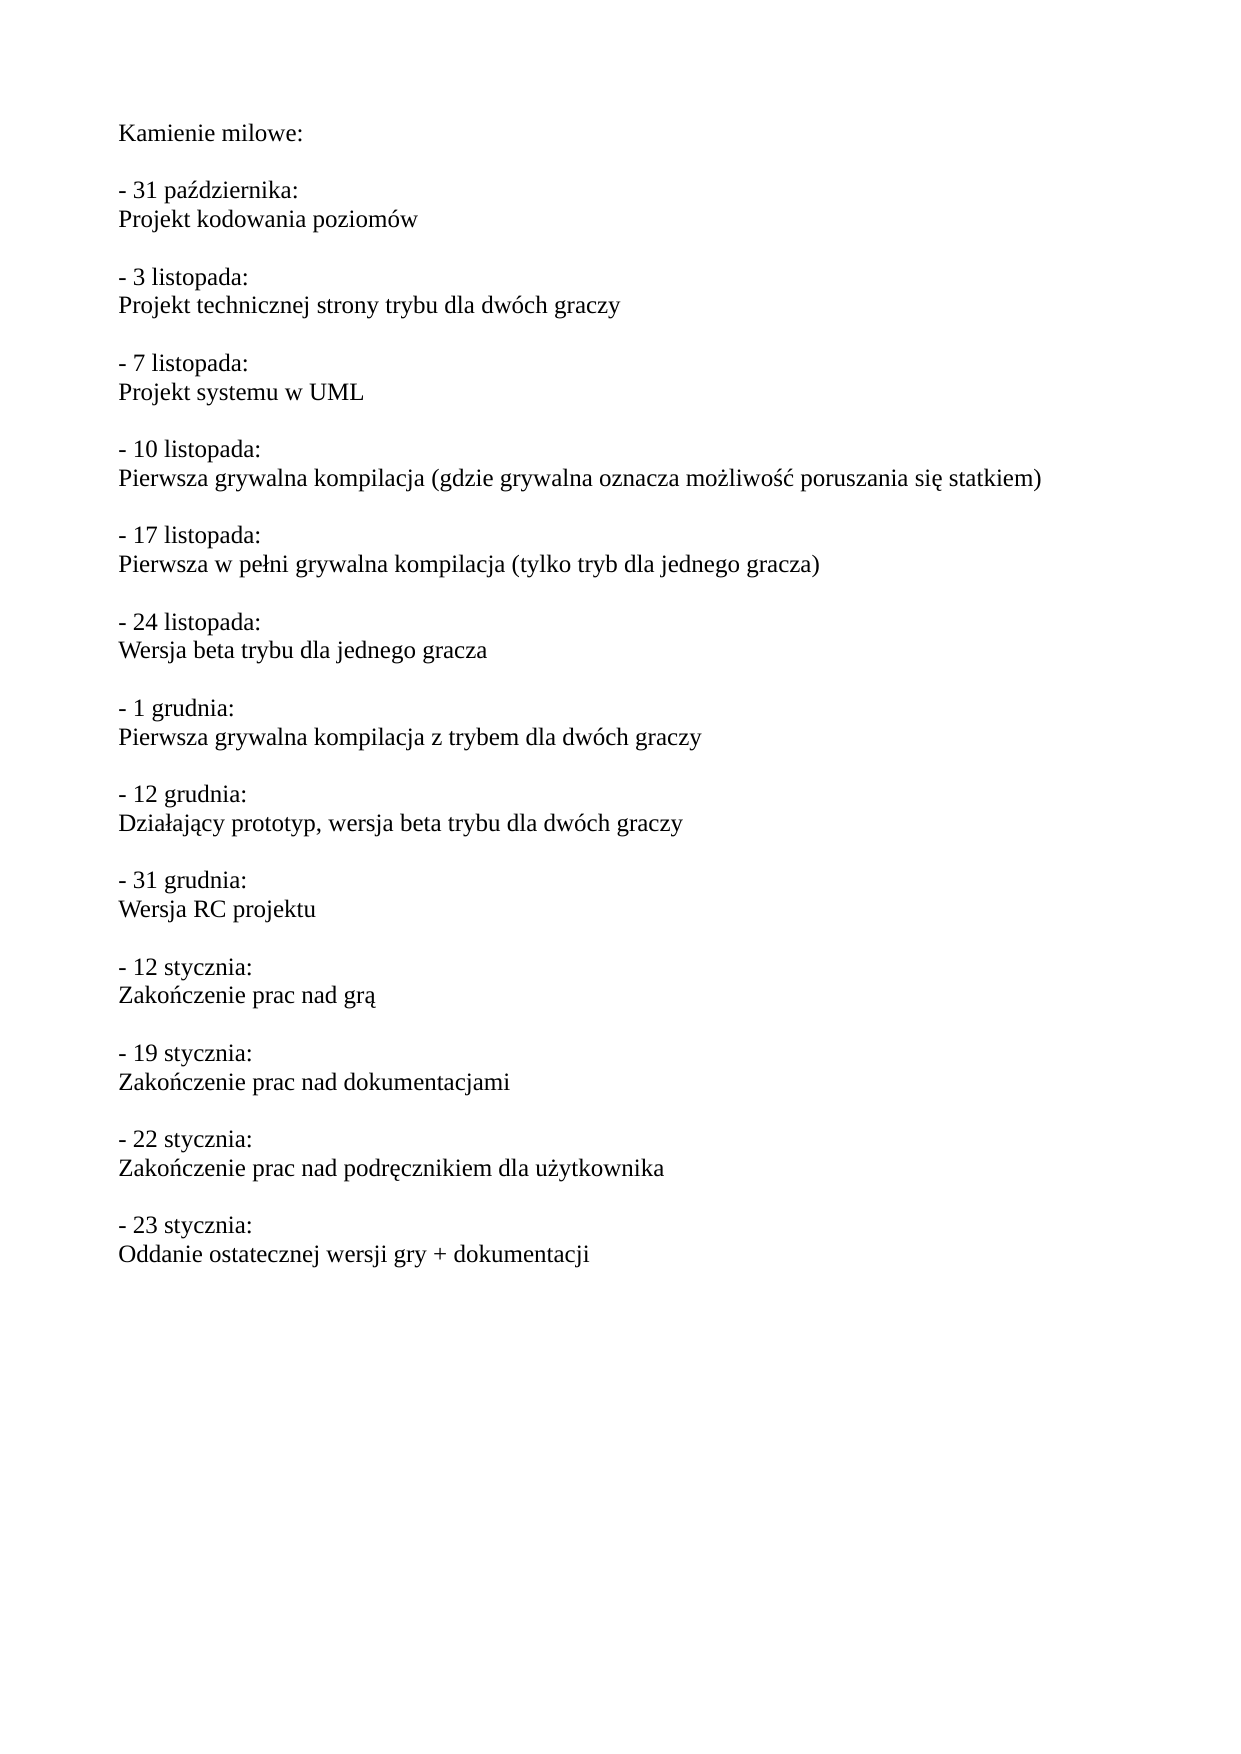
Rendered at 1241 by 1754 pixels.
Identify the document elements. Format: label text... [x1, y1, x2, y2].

text - 19 stycznia: [118, 1038, 1122, 1067]
text - 1 grudnia: [118, 693, 1122, 722]
text Zakończenie prac nad grą [118, 981, 1122, 1009]
text Projekt systemu w UML [118, 377, 1122, 406]
text - 10 listopada: [118, 434, 1122, 463]
text Zakończenie prac nad podręcznikiem dla użytkownika [118, 1153, 1122, 1182]
text Projekt technicznej strony trybu dla dwóch graczy [118, 291, 1122, 319]
text Pierwsza grywalna kompilacja z trybem dla dwóch graczy [118, 722, 1122, 751]
text Kamienie milowe: [118, 118, 1122, 147]
text - 31 grudnia: [118, 866, 1122, 894]
text Pierwsza grywalna kompilacja (gdzie grywalna oznacza możliwość poruszania się statkiem) [118, 463, 1122, 492]
text Wersja beta trybu dla jednego gracza [118, 636, 1122, 664]
text - 12 grudnia: [118, 779, 1122, 808]
text - 22 stycznia: [118, 1124, 1122, 1153]
text Projekt kodowania poziomów [118, 204, 1122, 233]
text Wersja RC projektu [118, 894, 1122, 923]
text - 3 listopada: [118, 262, 1122, 291]
text - 31 października: [118, 176, 1122, 204]
text Oddanie ostatecznej wersji gry + dokumentacji [118, 1239, 1122, 1268]
text Pierwsza w pełni grywalna kompilacja (tylko tryb dla jednego gracza) [118, 549, 1122, 578]
text Zakończenie prac nad dokumentacjami [118, 1067, 1122, 1096]
text Działający prototyp, wersja beta trybu dla dwóch graczy [118, 808, 1122, 837]
text - 12 stycznia: [118, 952, 1122, 981]
text - 23 stycznia: [118, 1211, 1122, 1239]
text - 17 listopada: [118, 521, 1122, 549]
text - 7 listopada: [118, 348, 1122, 377]
text - 24 listopada: [118, 607, 1122, 636]
